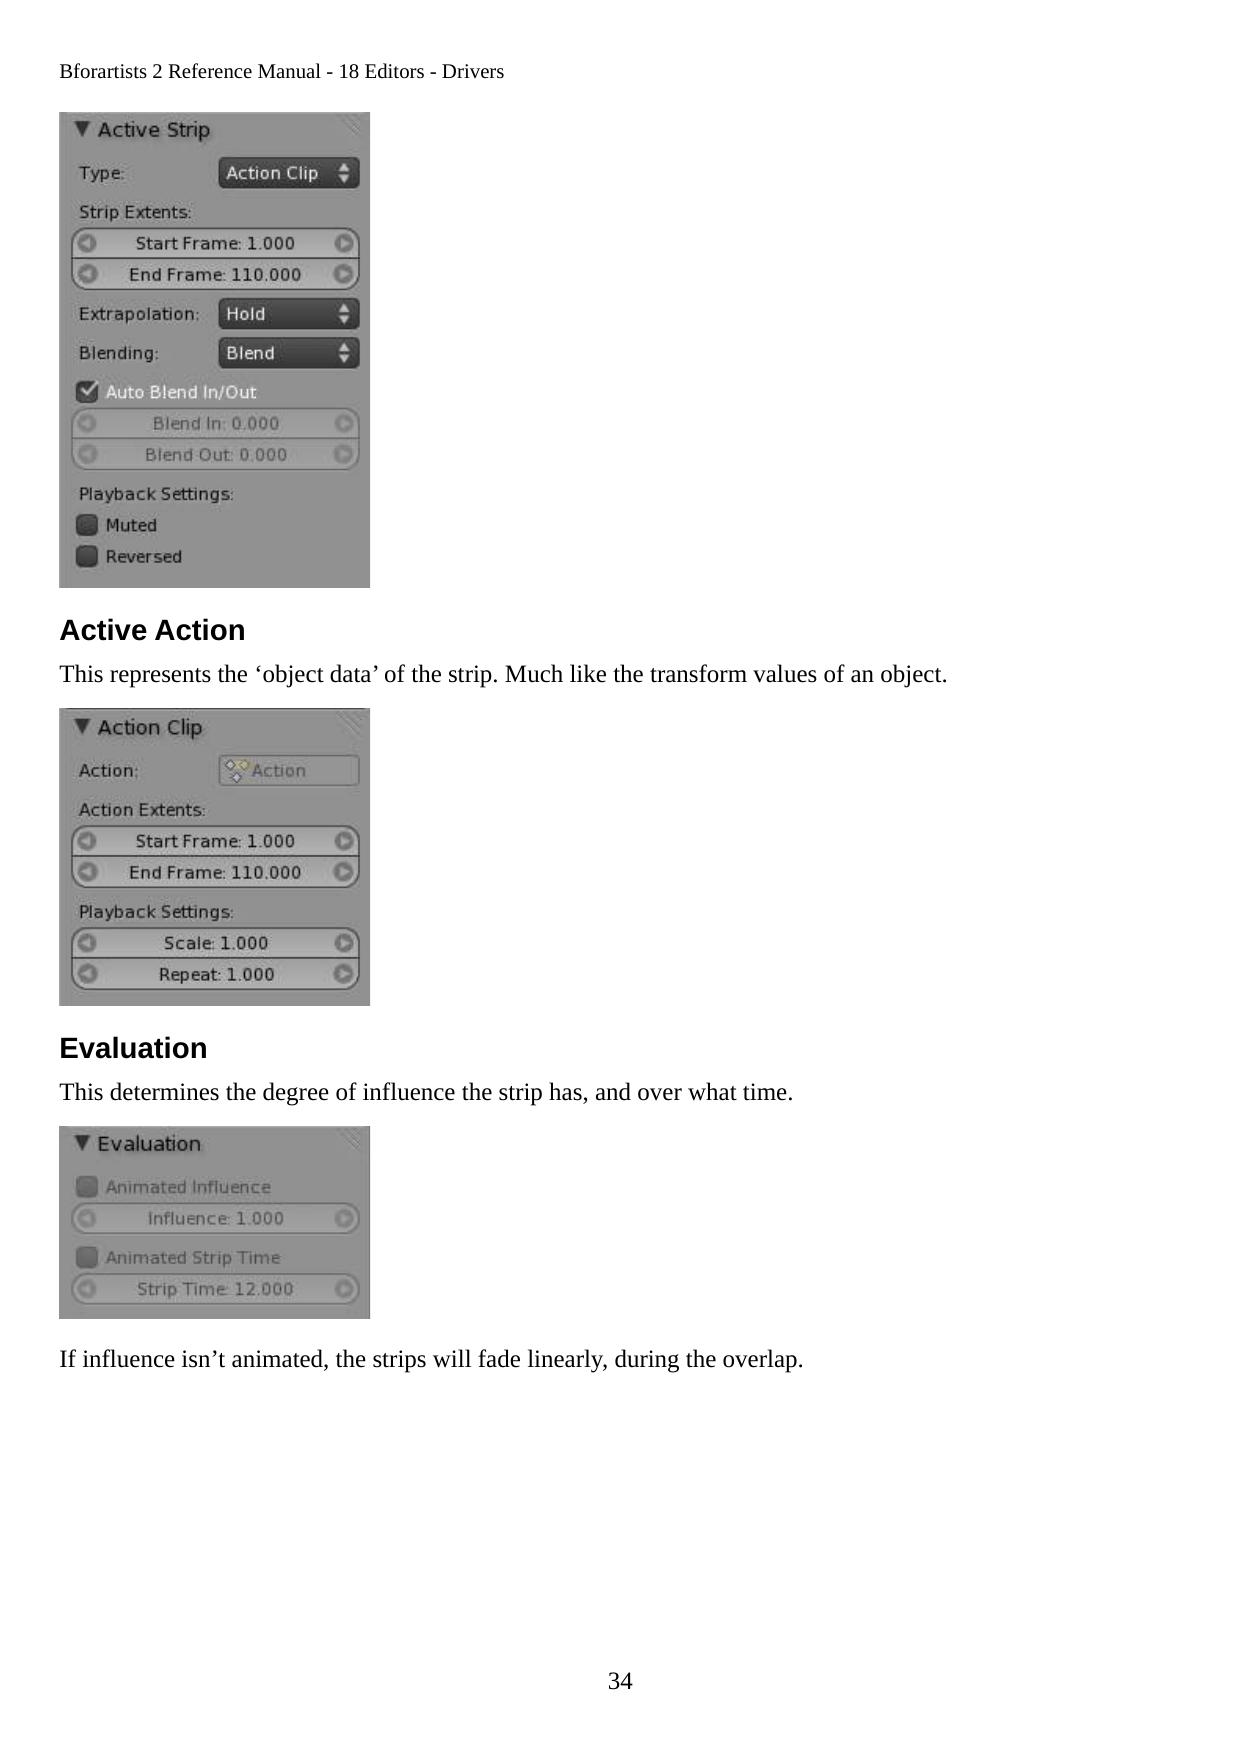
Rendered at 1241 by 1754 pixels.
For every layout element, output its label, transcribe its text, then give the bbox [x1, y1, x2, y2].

subtitle Evaluation [59, 1031, 1181, 1065]
picture [59, 112, 371, 588]
subtitle Active Action [59, 613, 1181, 647]
picture [59, 708, 371, 1006]
text If influence isn’t animated, the strips will fade linearly, during the overlap. [59, 1344, 1181, 1373]
text This represents the ‘object data’ of the strip. Much like the transform values of an object. [59, 659, 1181, 688]
text This determines the degree of influence the strip has, and over what time. [59, 1077, 1181, 1106]
picture [59, 1126, 371, 1319]
